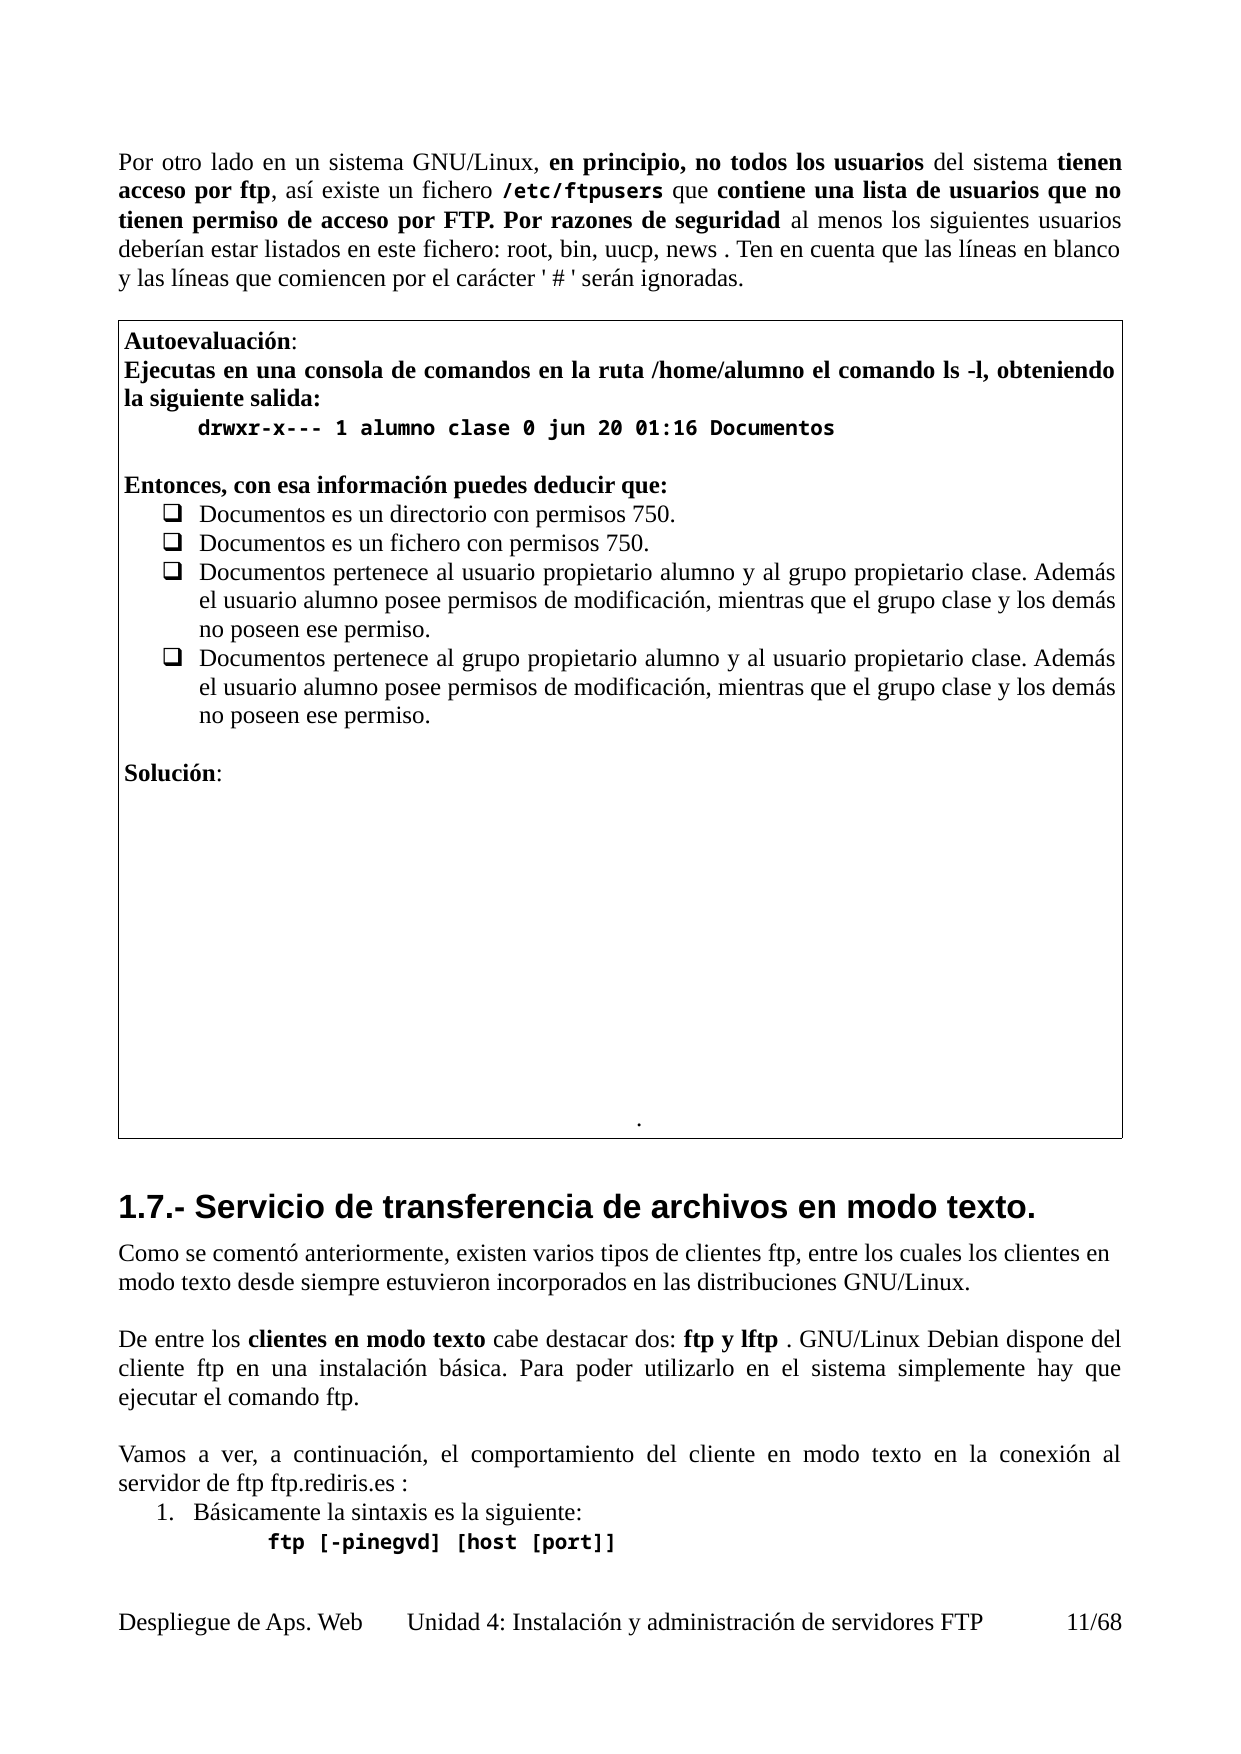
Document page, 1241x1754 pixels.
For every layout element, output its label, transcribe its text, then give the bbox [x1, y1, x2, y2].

text Por otro lado en un sistema GNU/Linux, en principio, no todos los usuarios del sistema tienen acceso por ftp, así existe un fichero /etc/ftpusers que contiene una lista de usuarios que no tienen permiso de acceso por FTP. Por razones de seguridad al menos los siguientes usuarios deberían estar listados en este fichero: root, bin, uucp, news . Ten en cuenta que las líneas en blanco y las líneas que comiencen por el carácter ' # ' serán ignoradas. [118, 147, 1122, 291]
list Básicamente la sintaxis es la siguiente: [156, 1497, 1122, 1526]
text Como se comentó anteriormente, existen varios tipos de clientes ftp, entre los cuales los clientes en [118, 1238, 1122, 1267]
table_header Autoevaluación: Ejecutas en una consola de comandos en la ruta /home/alumno el comando ls -l, obteniendo la siguiente salida: drwxr-x--- 1 alumno clase 0 jun 20 01:16 Documentos Entonces, con esa información puedes deducir que: Documentos es un directorio con permisos 750. Documentos es un fichero con permisos 750. Documentos pertenece al usuario propietario alumno y al grupo propietario clase. Además el usuario alumno posee permisos de modificación, mientras que el grupo clase y los demás no poseen ese permiso. Documentos pertenece al grupo propietario alumno y al usuario propietario clase. Además el usuario alumno posee permisos de modificación, mientras que el grupo clase y los demás no poseen ese permiso. Solución: 1 y 3 son ciertas Documentos es un directorio ya que drwxr-x--- comienza con 'd', si fuese un fichero aparecería '-'  rwxr-x--- identifica los permisos del directorio Documentos, que divididos 3 a 3 representan de izquierda a derecha: propietario, grupo, otros.  rwx identifican los permisos del usuario propietario, en este caso alumno. Por lo tanto alumno posee los permisos de lectura, escritura y ejecución sobre el directorio Documentos o lo que es lo mismo 4+2+1=7  r-x identifican los permisos del grupo propietario, en este caso clase. Por lo tanto clase posee los permisos de lectura y ejecución o lo que es lo mismo 4+0+1=5  --- identifican los permisos de los otros (resto del mundo). Por lo tanto todos los usuarios que no son alumno y aquellos que no pertenecen al grupo clase no poseen permisos o lo que es lo mismo 0+0+0=0 Por lo tanto los permisos rwxr-x--- equivalen a 750. [119, 321, 1122, 1137]
text De entre los clientes en modo texto cabe destacar dos: ftp y lftp . GNU/Linux Debian dispone del cliente ftp en una instalación básica. Para poder utilizarlo en el sistema simplemente hay que ejecutar el comando ftp. [118, 1324, 1122, 1411]
subtitle 1.7.- Servicio de transferencia de archivos en modo texto. [118, 1187, 1122, 1226]
text Vamos a ver, a continuación, el comportamiento del cliente en modo texto en la conexión al servidor de ftp ftp.rediris.es : [118, 1439, 1122, 1497]
text modo texto desde siempre estuvieron incorporados en las distribuciones GNU/Linux. [118, 1267, 1122, 1296]
list ftp [-pinegvd] [host [port]] [156, 1526, 1122, 1555]
